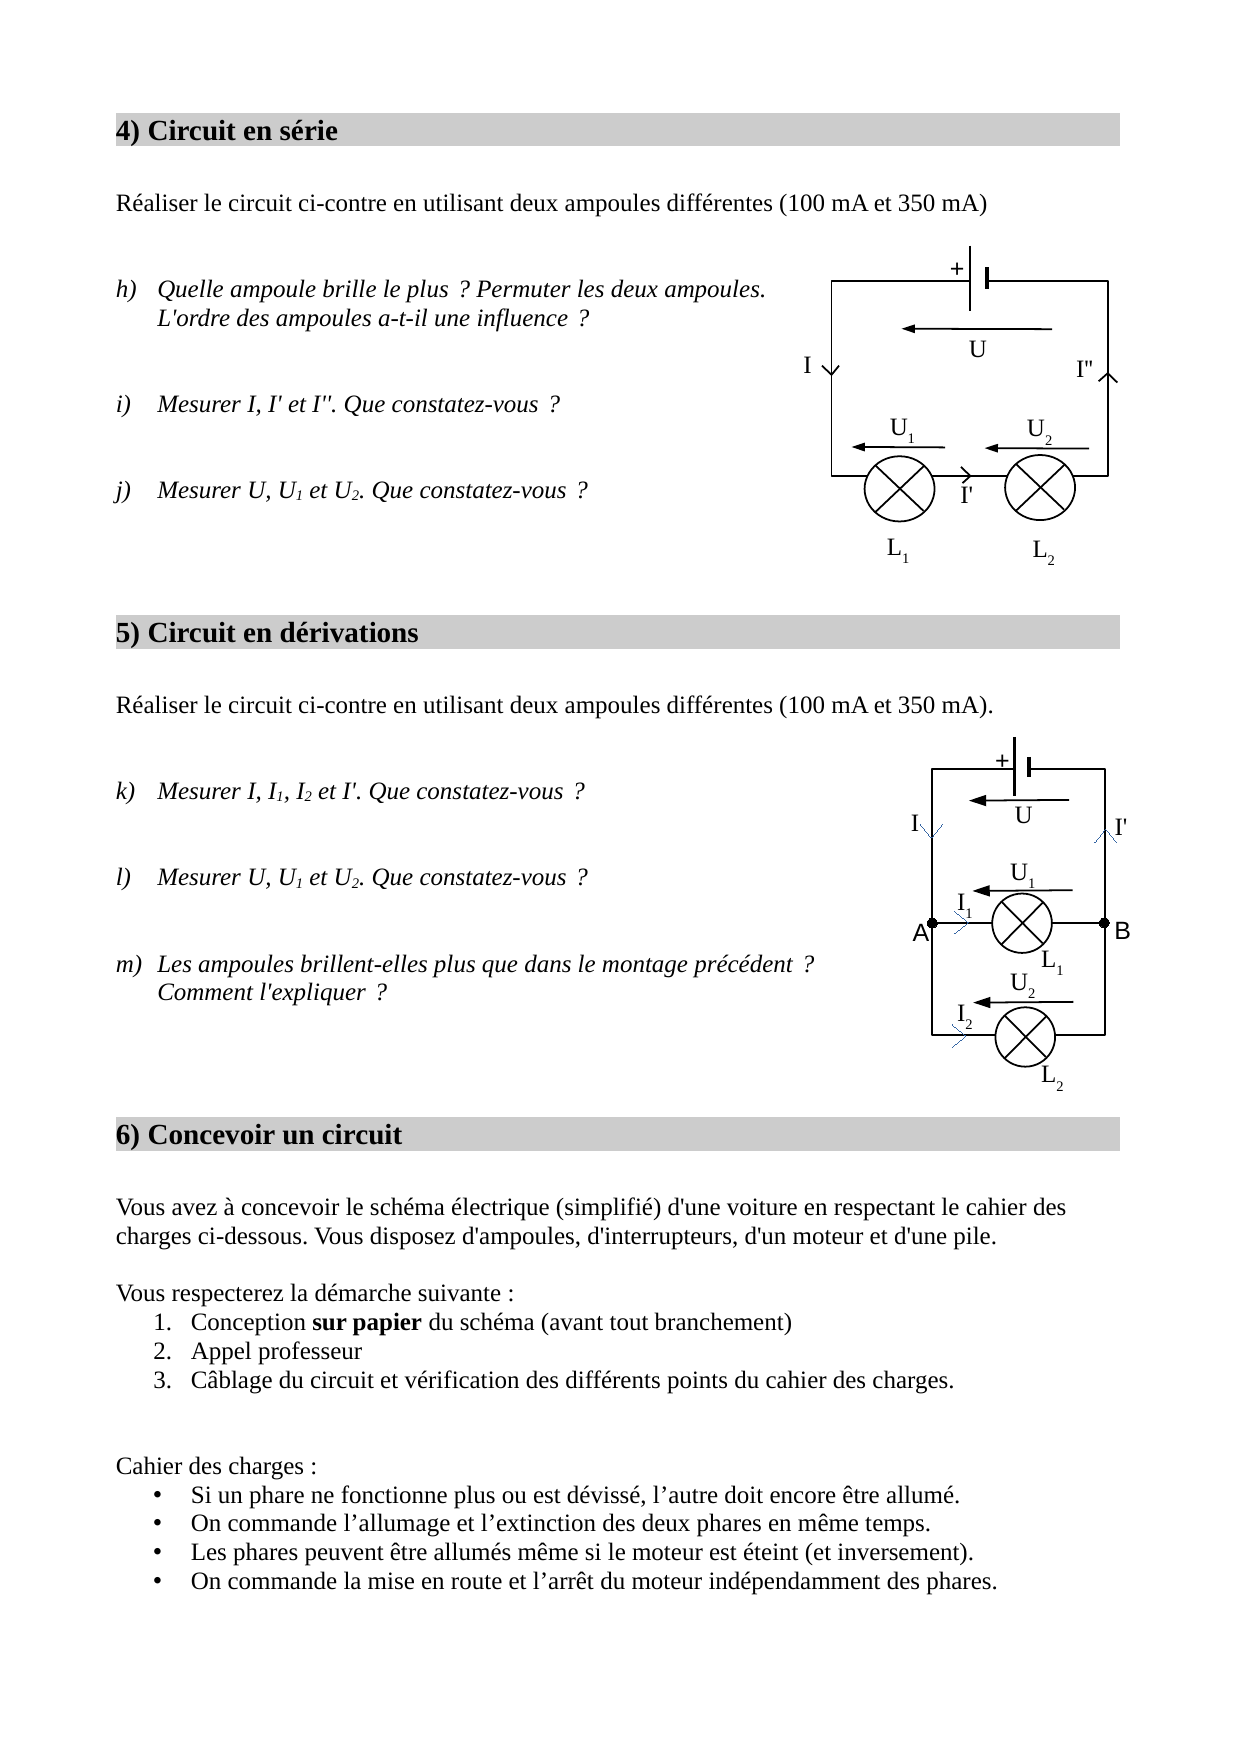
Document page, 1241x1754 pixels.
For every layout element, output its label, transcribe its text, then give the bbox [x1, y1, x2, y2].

subtitle Concevoir un circuit [116, 1117, 1120, 1151]
text k) Mesurer I, I1, I2 et I'. Que constatez-vous ? [116, 776, 931, 805]
list Câblage du circuit et vérification des différents points du cahier des charges. [153, 1365, 1120, 1393]
text m) Les ampoules brillent-elles plus que dans le montage précédent ? Comment l'expliquer ? [116, 949, 931, 1006]
text h) Quelle ampoule brille le plus ? Permuter les deux ampoules. L'ordre des ampoules a-t-il une influence ? [116, 274, 969, 331]
text Vous avez à concevoir le schéma électrique (simplifié) d'une voiture en respectant le cahier des charges ci-dessous. Vous disposez d'ampoules, d'interrupteurs, d'un moteur et d'une pile. [116, 1192, 1120, 1250]
text Réaliser le circuit ci-contre en utilisant deux ampoules différentes (100 mA et 350 mA). [116, 690, 1120, 719]
text Vous respecterez la démarche suivante : [116, 1278, 1120, 1307]
text j) Mesurer U, U1 et U2. Que constatez-vous ? [1072, 475, 1120, 504]
subtitle Circuit en série [116, 113, 1120, 146]
list Les phares peuvent être allumés même si le moteur est éteint (et inversement). [153, 1537, 1120, 1566]
text Cahier des charges : [116, 1451, 1120, 1480]
text Réaliser le circuit ci-contre en utilisant deux ampoules différentes (100 mA et 350 mA) [116, 188, 1120, 216]
text i) Mesurer I, I' et I''. Que constatez-vous ? [116, 389, 831, 418]
text j) Mesurer U, U1 et U2. Que constatez-vous ? [933, 477, 1008, 504]
text l) Mesurer U, U1 et U2. Que constatez-vous ? [116, 862, 931, 891]
subtitle Circuit en dérivations [116, 615, 1120, 649]
list On commande la mise en route et l’arrêt du moteur indépendamment des phares. [153, 1566, 1120, 1595]
list Conception sur papier du schéma (avant tout branchement) [153, 1307, 1120, 1336]
list Si un phare ne fonctionne plus ou est dévissé, l’autre doit encore être allumé. [153, 1480, 1120, 1508]
text [989, 274, 1120, 331]
list On commande l’allumage et l’extinction des deux phares en même temps. [153, 1508, 1120, 1537]
text j) Mesurer U, U1 et U2. Que constatez-vous ? [116, 475, 867, 504]
list Appel professeur [153, 1336, 1120, 1365]
